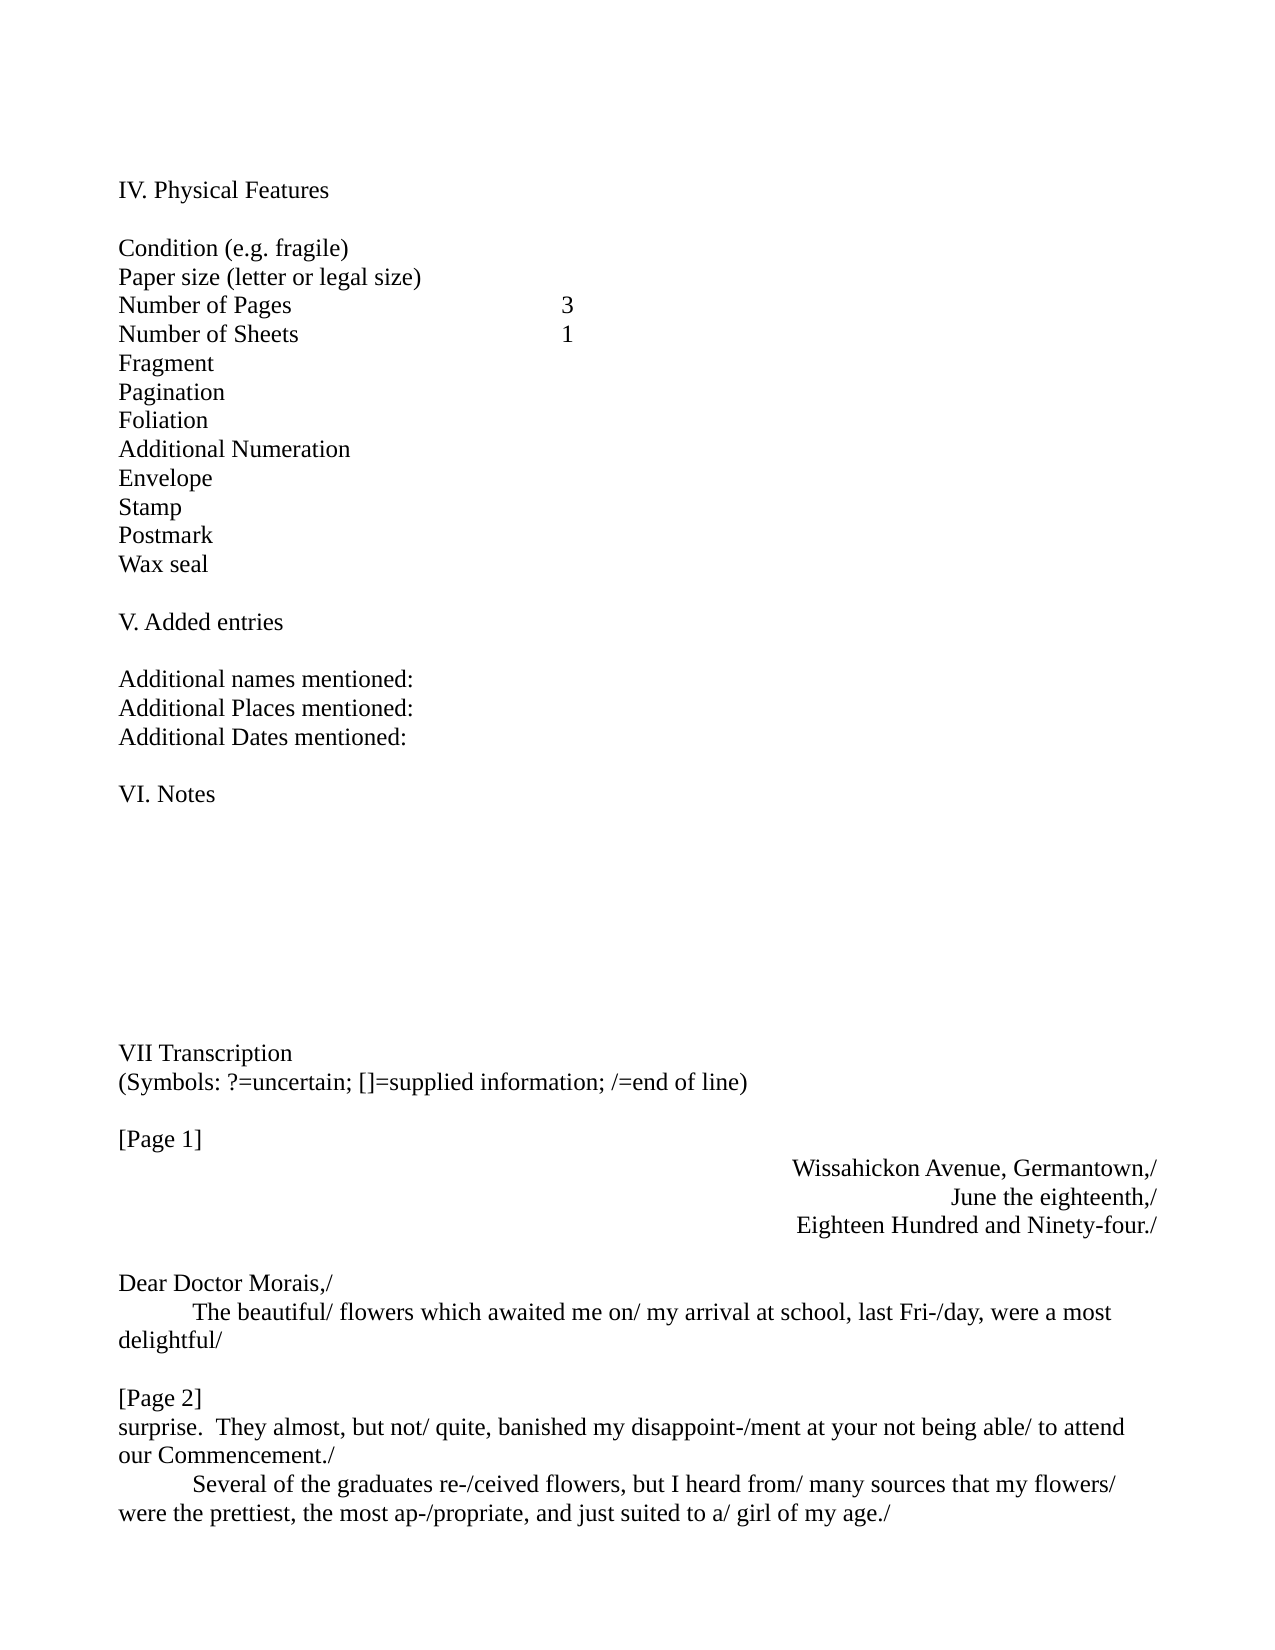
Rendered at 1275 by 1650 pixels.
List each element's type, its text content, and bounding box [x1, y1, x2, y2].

text [Page 1] [118, 1124, 1157, 1153]
text Several of the graduates re-/ceived flowers, but I heard from/ many sources that my flowers/ were the prettiest, the most ap-/propriate, and just suited to a/ girl of my age./ [118, 1469, 1157, 1527]
text Stamp [118, 492, 1157, 521]
text Wissahickon Avenue, Germantown,/ [118, 1153, 1157, 1182]
text [Page 2] [118, 1383, 1157, 1412]
text surprise. They almost, but not/ quite, banished my disappoint-/ment at your not being able/ to attend our Commencement./ [118, 1412, 1157, 1469]
text Foliation [118, 406, 1157, 434]
text V. Added entries [118, 607, 1157, 636]
text Wax seal [118, 549, 1157, 578]
text The beautiful/ flowers which awaited me on/ my arrival at school, last Fri-/day, were a most delightful/ [118, 1297, 1157, 1354]
text Additional Places mentioned: [118, 693, 1157, 722]
text Envelope [118, 463, 1157, 492]
text Additional Numeration [118, 434, 1157, 463]
text Number of Pages 3 [118, 291, 1157, 319]
text Fragment [118, 348, 1157, 377]
text Additional Dates mentioned: [118, 722, 1157, 751]
text Eighteen Hundred and Ninety-four./ [118, 1211, 1157, 1239]
text Paper size (letter or legal size) [118, 262, 1157, 291]
text VII Transcription [118, 1038, 1157, 1067]
text Condition (e.g. fragile) [118, 233, 1157, 262]
text Pagination [118, 377, 1157, 406]
text Number of Sheets 1 [118, 319, 1157, 348]
text Postma rk [118, 521, 1157, 549]
text (Symbols: ?=uncertain; []=supplied information; /=end of line) [118, 1067, 1157, 1096]
text IV. Physical Features [118, 176, 1157, 204]
text Dear Doctor Morais,/ [118, 1268, 1157, 1297]
text Additional names mentioned: [118, 664, 1157, 693]
text VI. Notes [118, 779, 1157, 808]
text June the eighteenth,/ [118, 1182, 1157, 1211]
